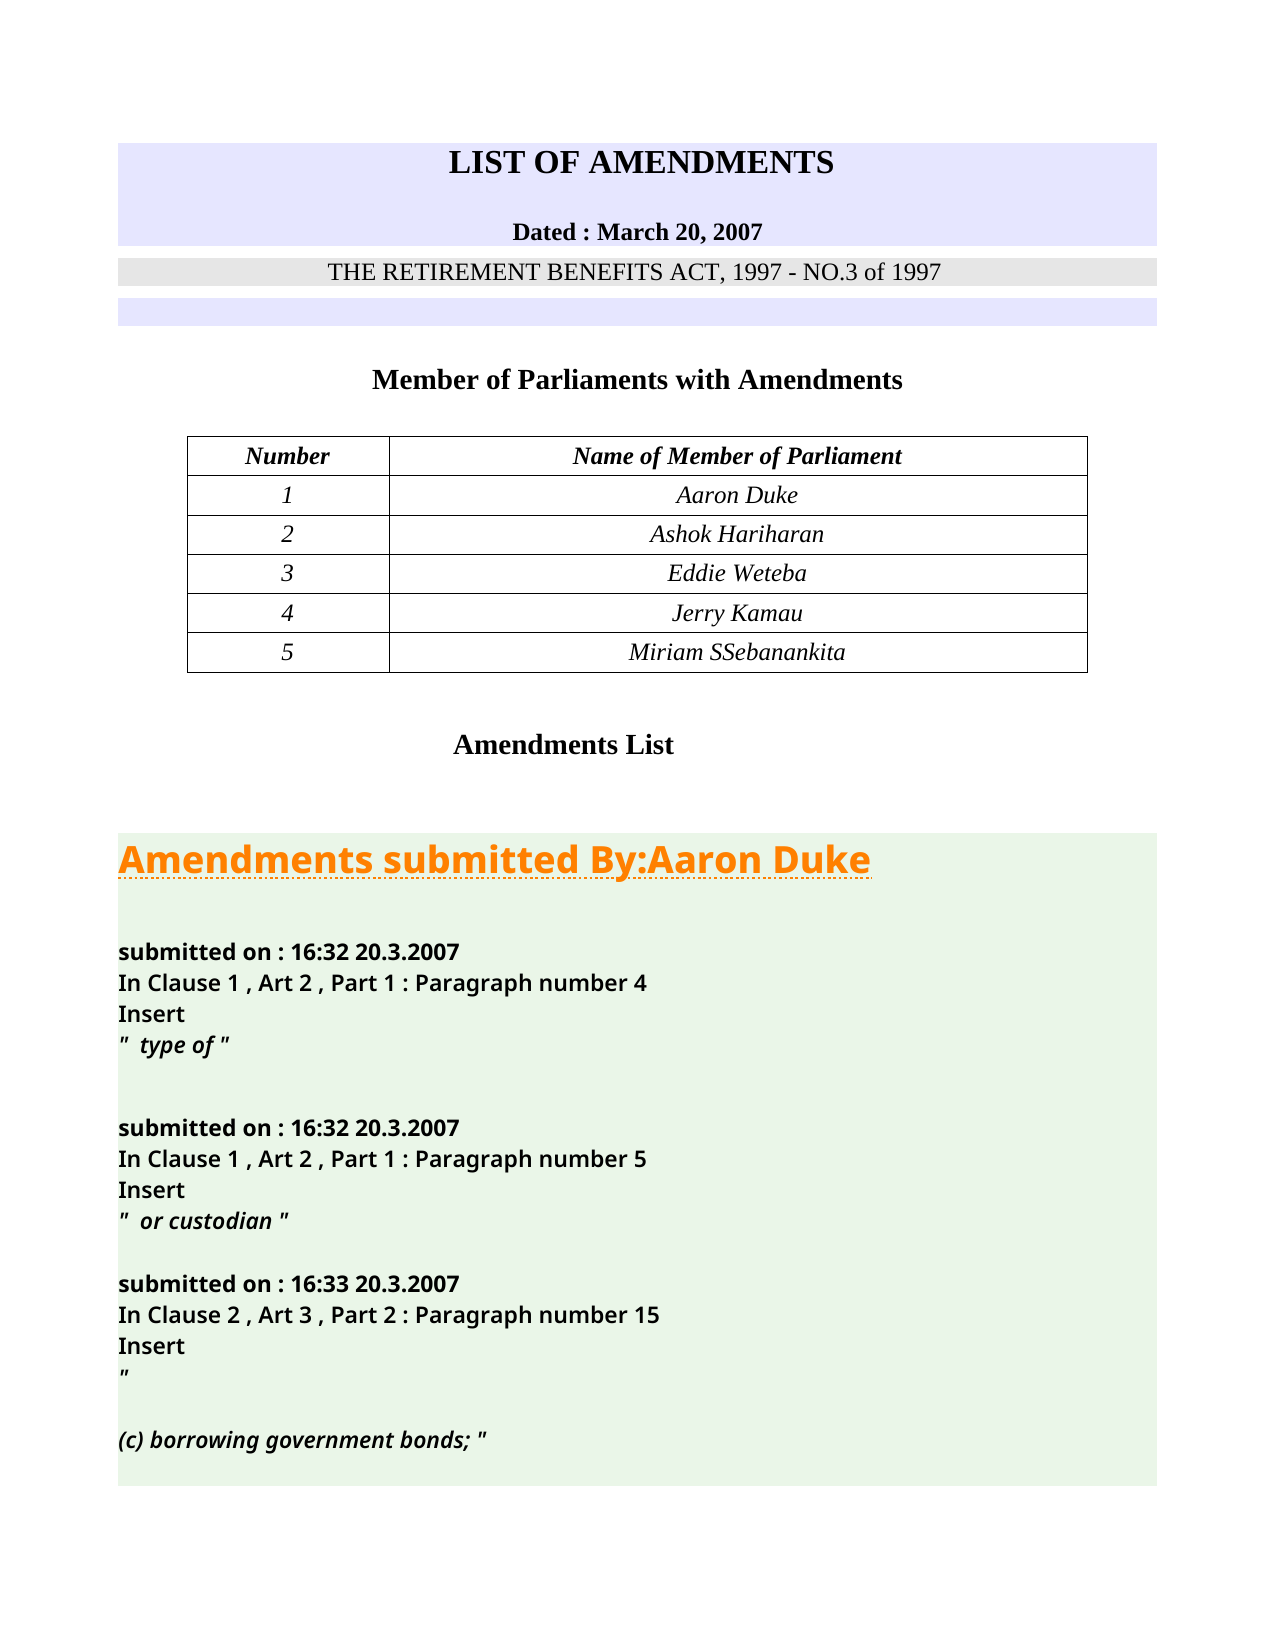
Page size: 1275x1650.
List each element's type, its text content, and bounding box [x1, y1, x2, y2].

subtitle LIST OF AMENDMENTS [118, 143, 1157, 180]
table_cell [118, 802, 1157, 833]
table_cell Aaron Duke [390, 476, 1087, 514]
table_cell 5 [188, 633, 389, 672]
subtitle Amendments List [118, 724, 1157, 762]
table_cell 3 [188, 555, 389, 593]
table_cell Ashok Hariharan [390, 516, 1087, 554]
table_cell Jerry Kamau [390, 594, 1087, 632]
subtitle Dated : March 20, 2007 [118, 218, 1157, 246]
table_cell Eddie Weteba [390, 555, 1087, 593]
table_header Number [188, 437, 389, 475]
table_cell 2 [188, 516, 389, 554]
table_cell Amendments submitted By:Aaron Duke submitted on : 16:32 20.3.2007 In Clause 1 , Art 2 , Part 1 : Paragraph number 4 Insert " type of " [118, 833, 1157, 1111]
table_cell 4 [188, 594, 389, 632]
table_cell submitted on : 16:33 20.3.2007 In Clause 2 , Art 3 , Part 2 : Paragraph number 15 Insert " (c) borrowing government bonds; " [118, 1268, 1157, 1486]
table_header Name of Member of Parliament [390, 437, 1087, 475]
table_header [118, 774, 1157, 802]
subtitle Member of Parliaments with Amendments [118, 363, 1157, 396]
table_cell Miriam SSebanankita [390, 633, 1087, 672]
table_cell 1 [188, 476, 389, 514]
text THE RETIREMENT BENEFITS ACT, 1997 - NO.3 of 1997 [118, 258, 1157, 286]
table_cell submitted on : 16:32 20.3.2007 In Clause 1 , Art 2 , Part 1 : Paragraph number 5 Insert " or custodian " [118, 1111, 1157, 1268]
